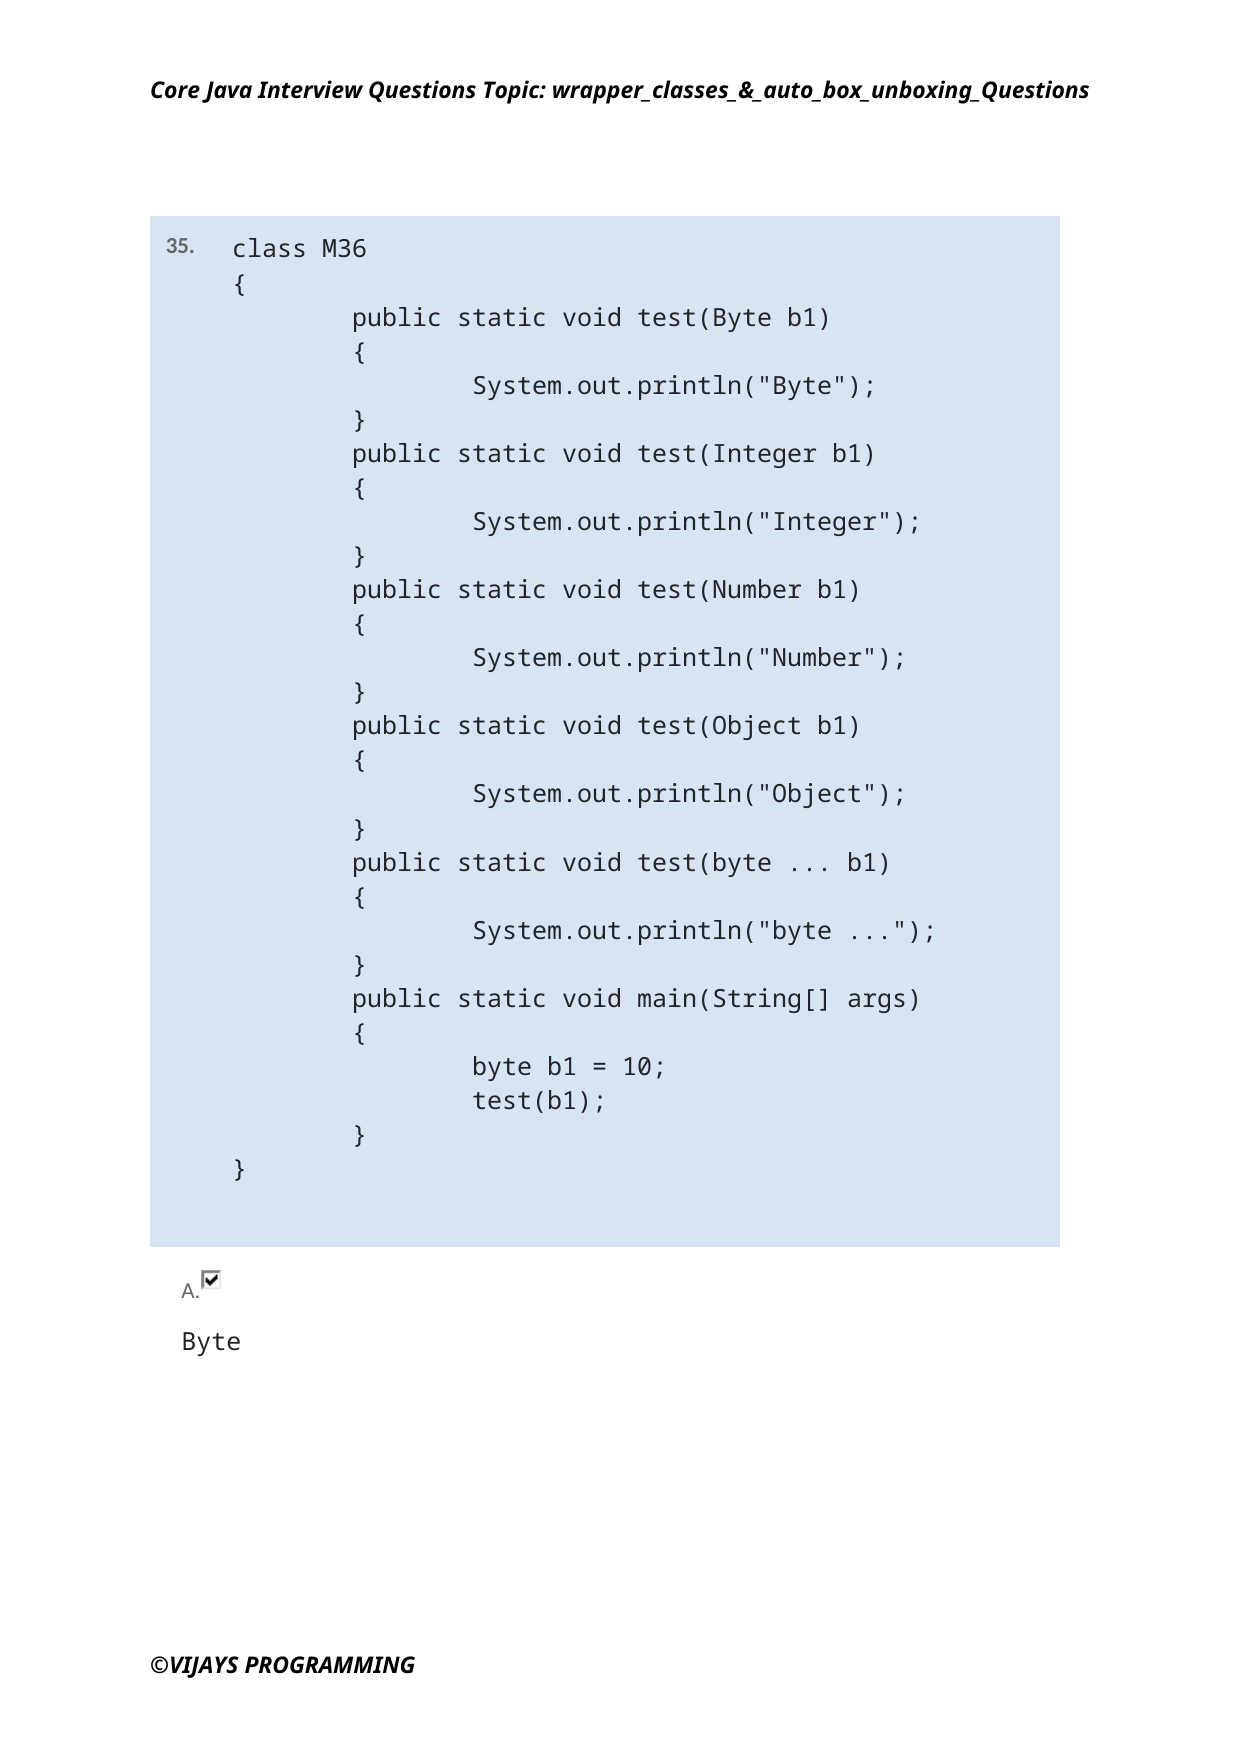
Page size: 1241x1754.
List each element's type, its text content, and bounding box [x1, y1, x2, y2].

table_header 35. [150, 216, 216, 1247]
table_header A. Byte [181, 1263, 250, 1426]
table_header class M36 { public static void test(Byte b1) { System.out.println("Byte"); } public static void test(Integer b1) { System.out.println("Integer"); } public static void test(Number b1) { System.out.println("Number"); } public static void test(Object b1) { System.out.println("Object"); } public static void test(byte ... b1) { System.out.println("byte ..."); } public static void main(String[] args) { byte b1 = 10; test(b1); } } [216, 216, 1060, 1247]
table_header [1060, 216, 1090, 1247]
table_header [181, 166, 277, 200]
table_cell [150, 150, 1090, 215]
table_header [181, 1426, 291, 1528]
table_header [181, 1528, 277, 1562]
table_cell [150, 1247, 1090, 1578]
